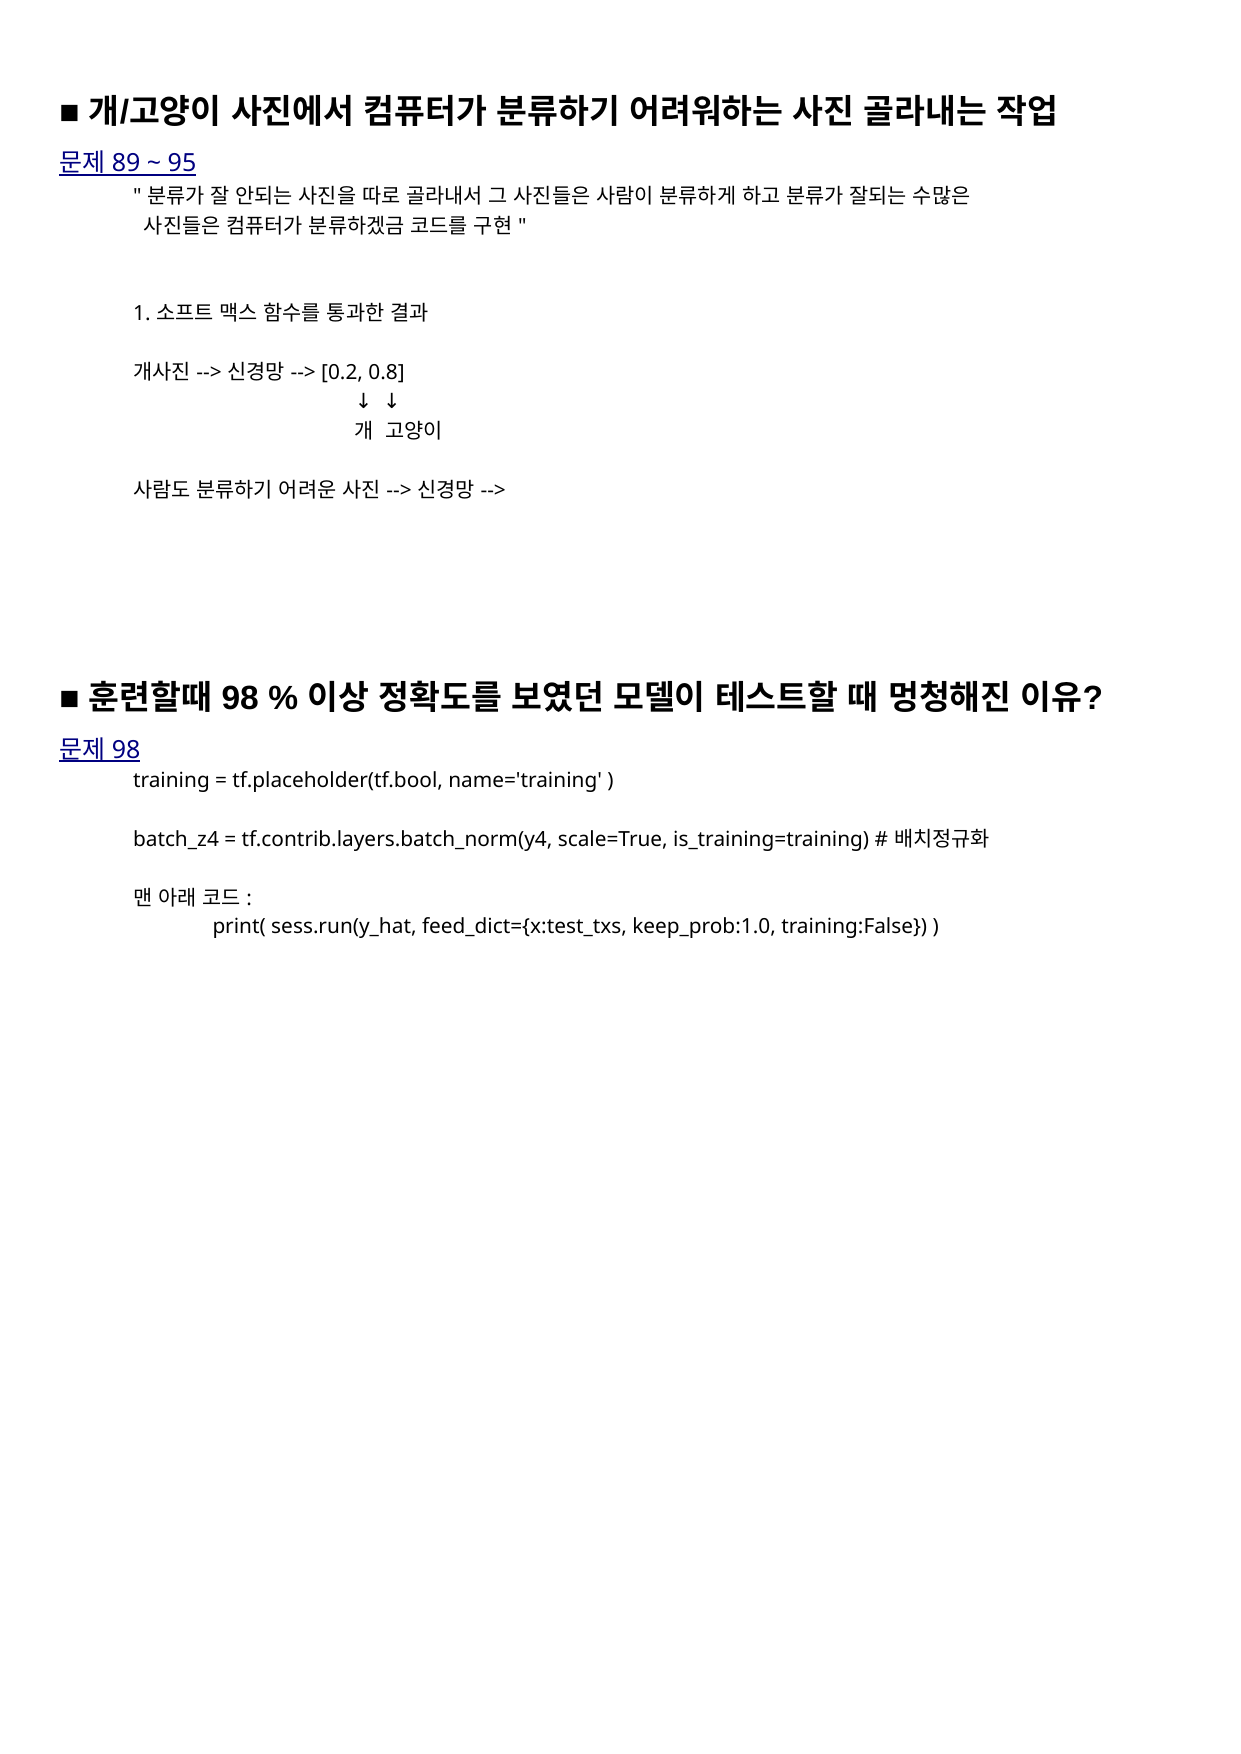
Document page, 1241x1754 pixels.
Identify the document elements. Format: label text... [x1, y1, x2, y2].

text 사진들은 컴퓨터가 분류하겠금 코드를 구현 " [59, 209, 1181, 240]
text " 분류가 잘 안되는 사진을 따로 골라내서 그 사진들은 사람이 분류하게 하고 분류가 잘되는 수많은 [59, 179, 1181, 209]
text training = tf.placeholder(tf.bool, name='training' ) [59, 766, 1181, 794]
text 사람도 분류하기 어려운 사진 --> 신경망 --> [59, 473, 1181, 503]
text batch_z4 = tf.contrib.layers.batch_norm(y4, scale=True, is_training=training) # 배치정규화 [59, 822, 1181, 853]
subtitle ■ 훈련할때 98 % 이상 정확도를 보였던 모델이 테스트할 때 멍청해진 이유? [59, 670, 1181, 719]
subtitle ■ 개/고양이 사진에서 컴퓨터가 분류하기 어려워하는 사진 골라내는 작업 [59, 84, 1181, 133]
text print( sess.run(y_hat, feed_dict={x:test_txs, keep_prob:1.0, training:False}) ) [59, 911, 1181, 940]
text 맨 아래 코드 : [59, 881, 1181, 911]
text 개 고양이 [59, 414, 1181, 444]
text 문제 98 [59, 731, 1181, 766]
text 개사진 --> 신경망 --> [0.2, 0.8] [59, 355, 1181, 386]
text ↓ ↓ [59, 386, 1181, 414]
text 문제 89 ~ 95 [59, 145, 1181, 179]
text 1. 소프트 맥스 함수를 통과한 결과 [59, 297, 1181, 327]
